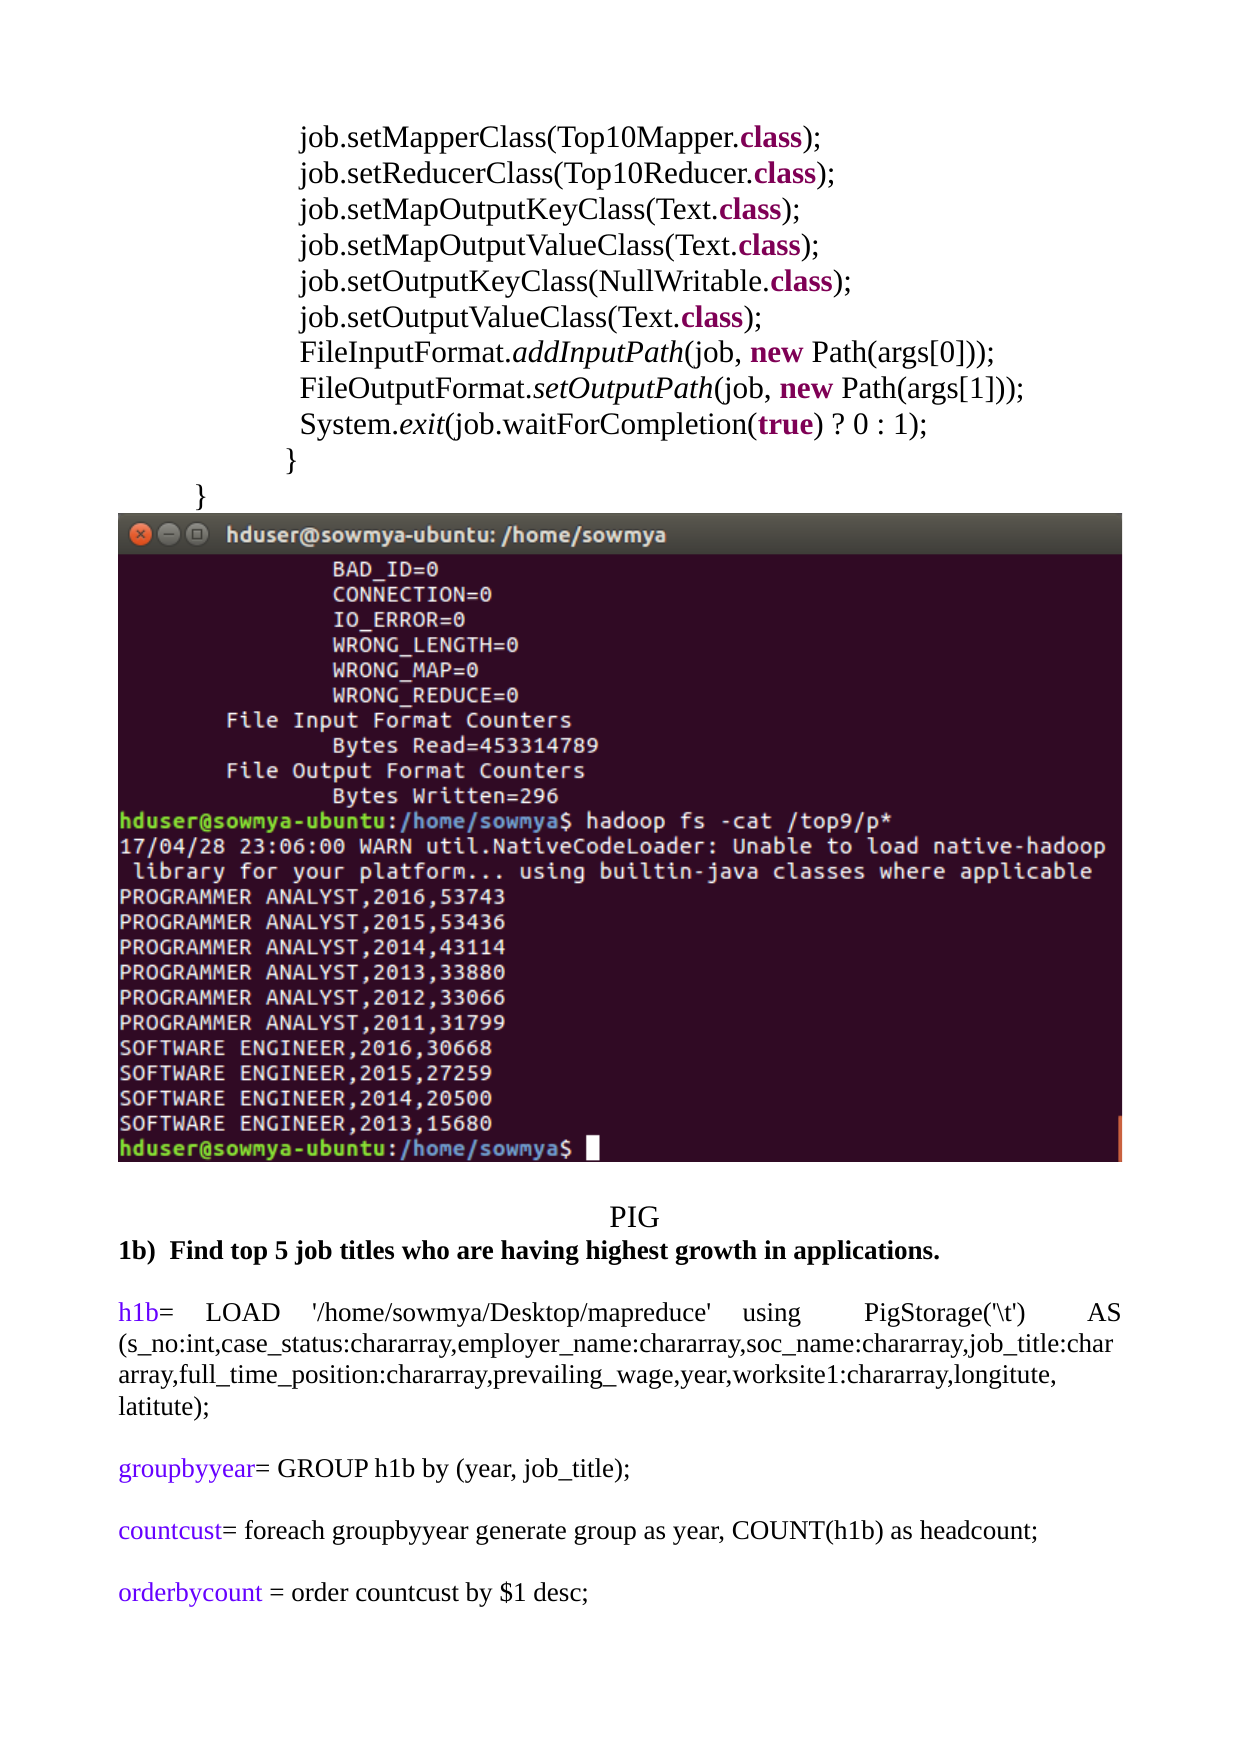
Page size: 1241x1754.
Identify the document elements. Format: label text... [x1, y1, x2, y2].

text orderbycount = order countcust by $1 desc; [118, 1576, 1122, 1608]
text job.setReducerClass(Top10Reducer.class); [118, 154, 1122, 190]
text countcust= foreach groupbyyear generate group as year, COUNT(h1b) as headcount; [118, 1514, 1122, 1545]
text job.setMapOutputKeyClass(Text.class); [118, 190, 1122, 226]
text job.setMapOutputValueClass(Text.class); [118, 226, 1122, 262]
text System.exit(job.waitForCompletion(true) ? 0 : 1); [118, 406, 1122, 442]
text h1b= LOAD '/home/sowmya/Desktop/mapreduce' using PigStorage('\t') AS (s_no:int,case_status:chararray,employer_name:chararray,soc_name:chararray,job_title:chararray,full_time_position:chararray,prevailing_wage,year,worksite1:chararray,longitute, latitute); [118, 1296, 1122, 1421]
text 1b) Find top 5 job titles who are having highest growth in applications. [118, 1234, 1122, 1265]
text groupbyyear= GROUP h1b by (year, job_title); [118, 1452, 1122, 1483]
text } [118, 442, 1122, 477]
text job.setOutputValueClass(Text.class); [118, 298, 1122, 334]
text PIG [118, 1198, 1122, 1234]
text job.setMapperClass(Top10Mapper.class); [118, 118, 1122, 154]
text FileOutputFormat.setOutputPath(job, new Path(args[1])); [118, 370, 1122, 406]
text job.setOutputKeyClass(NullWritable.class); [118, 262, 1122, 298]
text } [118, 477, 1122, 513]
text FileInputFormat.addInputPath(job, new Path(args[0])); [118, 334, 1122, 370]
picture [118, 513, 1123, 1162]
